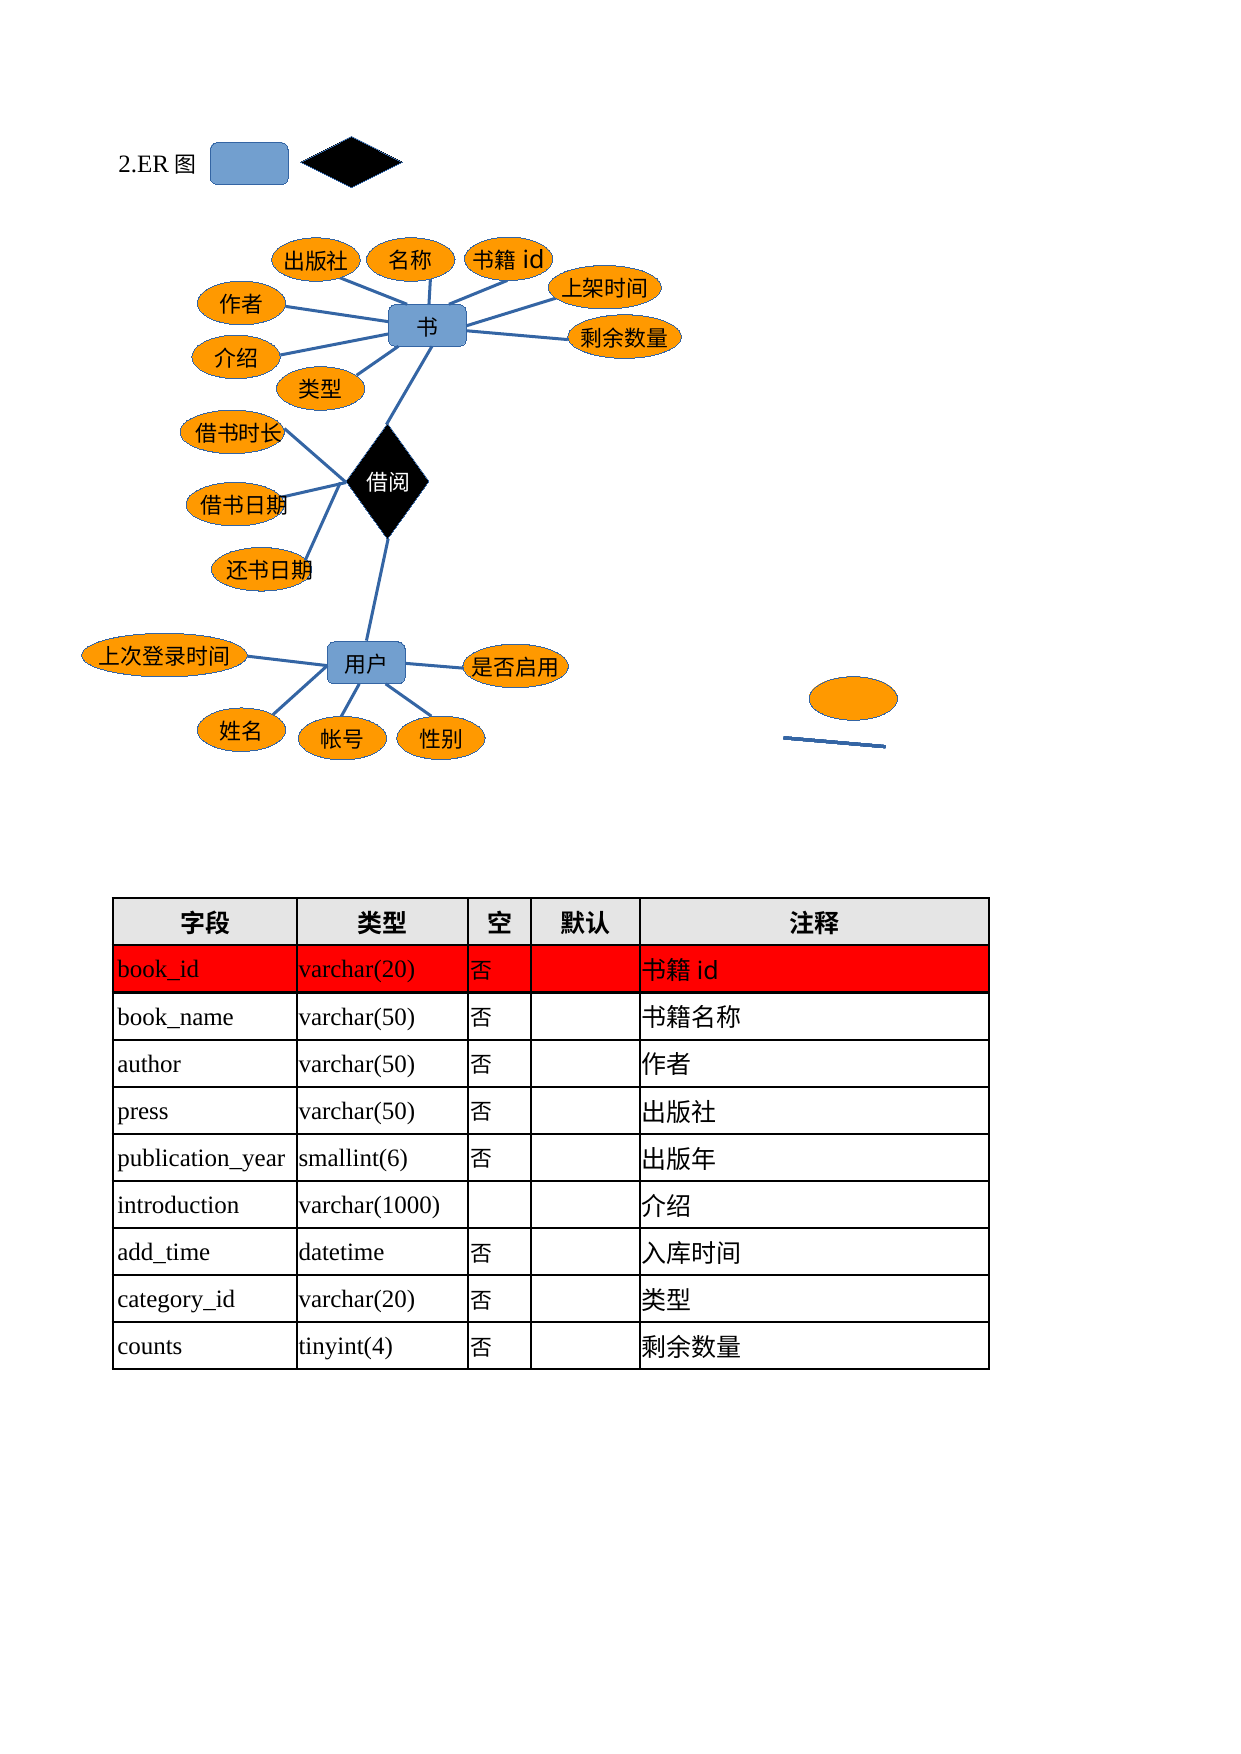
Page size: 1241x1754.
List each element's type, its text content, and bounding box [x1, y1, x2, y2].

table_cell 否 [469, 1088, 530, 1133]
table_cell varchar(50) [298, 1088, 467, 1133]
text [373, 147, 1122, 178]
table_cell 出版社 [641, 1088, 988, 1133]
text [288, 147, 330, 178]
table_cell 否 [469, 1135, 530, 1180]
table_cell tinyint(4) [298, 1323, 467, 1368]
table_cell varchar(50) [298, 994, 467, 1038]
table_cell varchar(50) [298, 1041, 467, 1086]
table_cell 剩余数量 [641, 1323, 988, 1368]
table_cell datetime [298, 1229, 467, 1274]
table_cell varchar(1000) [298, 1182, 467, 1227]
table_cell 入库时间 [641, 1229, 988, 1274]
table_cell 否 [469, 946, 530, 991]
table_cell author [114, 1041, 296, 1086]
table_cell [532, 1041, 639, 1086]
table_cell introduction [114, 1182, 296, 1227]
table_cell 否 [469, 994, 530, 1038]
table_cell 作者 [641, 1041, 988, 1086]
table_header 类型 [298, 899, 467, 944]
table_cell [532, 1088, 639, 1133]
table_cell book_id [114, 946, 296, 991]
table_cell 类型 [641, 1276, 988, 1321]
table_cell 否 [469, 1323, 530, 1368]
table_cell varchar(20) [298, 946, 467, 991]
table_cell 否 [469, 1229, 530, 1274]
table_header 默认 [532, 899, 639, 944]
table_cell smallint(6) [298, 1135, 467, 1180]
table_cell 否 [469, 1276, 530, 1321]
table_cell [532, 1229, 639, 1274]
table_cell 否 [469, 1041, 530, 1086]
table_cell counts [114, 1323, 296, 1368]
table_cell [532, 1182, 639, 1227]
table_cell press [114, 1088, 296, 1133]
table_cell book_name [114, 994, 296, 1038]
table_cell [532, 994, 639, 1038]
table_cell 介绍 [641, 1182, 988, 1227]
table_header 空 [469, 899, 530, 944]
text 2.ER图 [118, 147, 210, 178]
table_cell 书籍id [641, 946, 988, 991]
table_cell [532, 1135, 639, 1180]
table_cell [469, 1182, 530, 1227]
table_cell publication_year [114, 1135, 296, 1180]
table_cell [532, 946, 639, 991]
table_cell add_time [114, 1229, 296, 1274]
table_header 字段 [114, 899, 296, 944]
table_cell [532, 1323, 639, 1368]
table_cell 书籍名称 [641, 994, 988, 1038]
table_cell varchar(20) [298, 1276, 467, 1321]
table_cell category_id [114, 1276, 296, 1321]
table_cell 出版年 [641, 1135, 988, 1180]
table_cell [532, 1276, 639, 1321]
table_header 注释 [641, 899, 988, 944]
